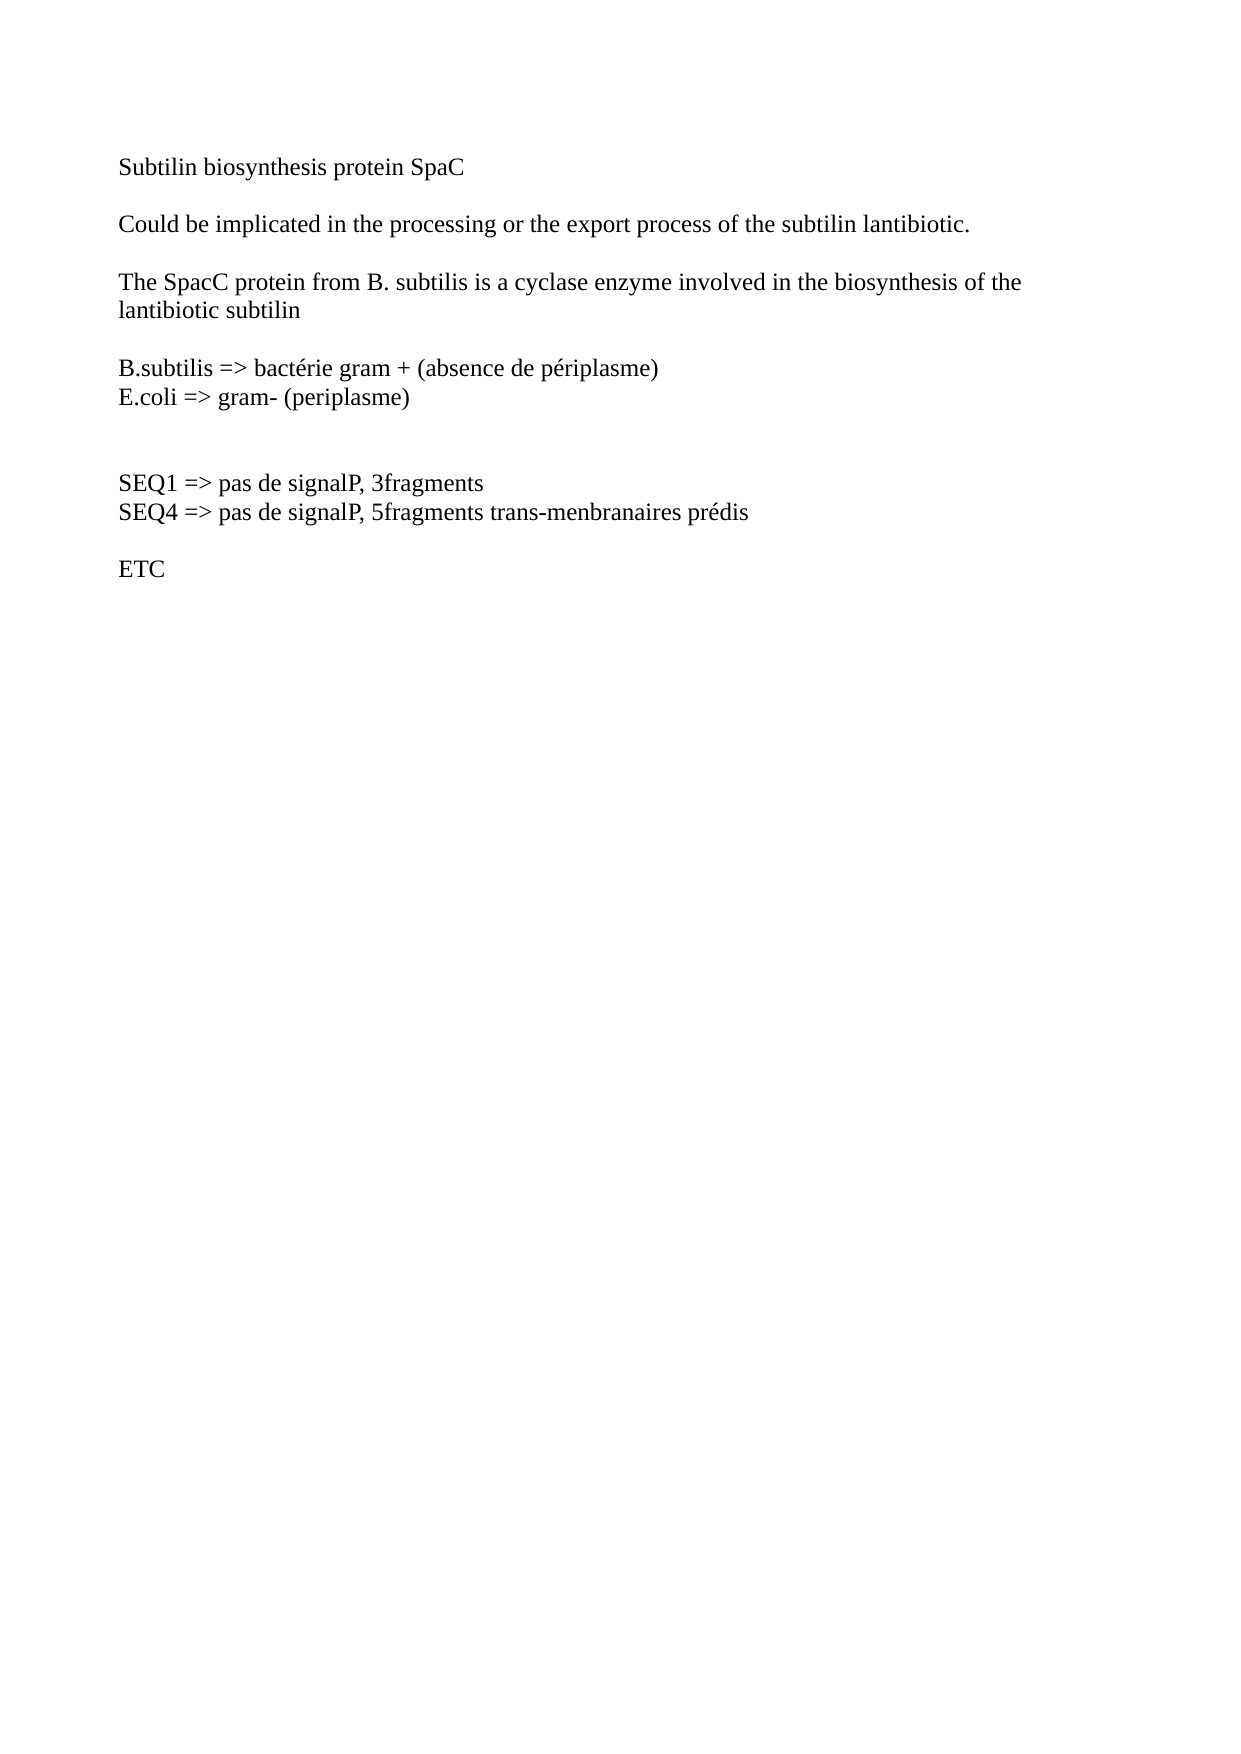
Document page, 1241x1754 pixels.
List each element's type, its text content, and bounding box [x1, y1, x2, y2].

text E.coli => gram- (periplasme) [118, 382, 1122, 410]
text The SpacC protein from B. subtilis is a cyclase enzyme involved in the biosynthesis of the lantibiotic subtilin [118, 267, 1122, 324]
text B.subtilis => bactérie gram + (absence de périplasme) [118, 353, 1122, 382]
text Subtilin biosynthesis protein SpaC [118, 152, 1122, 180]
text SEQ4 => pas de signalP, 5fragments trans-menbranaires prédis [118, 497, 1122, 525]
text ETC [118, 554, 1122, 583]
text Could be implicated in the processing or the export process of the subtilin lantibiotic. [118, 209, 1122, 238]
text SEQ1 => pas de signalP, 3fragments [118, 468, 1122, 497]
